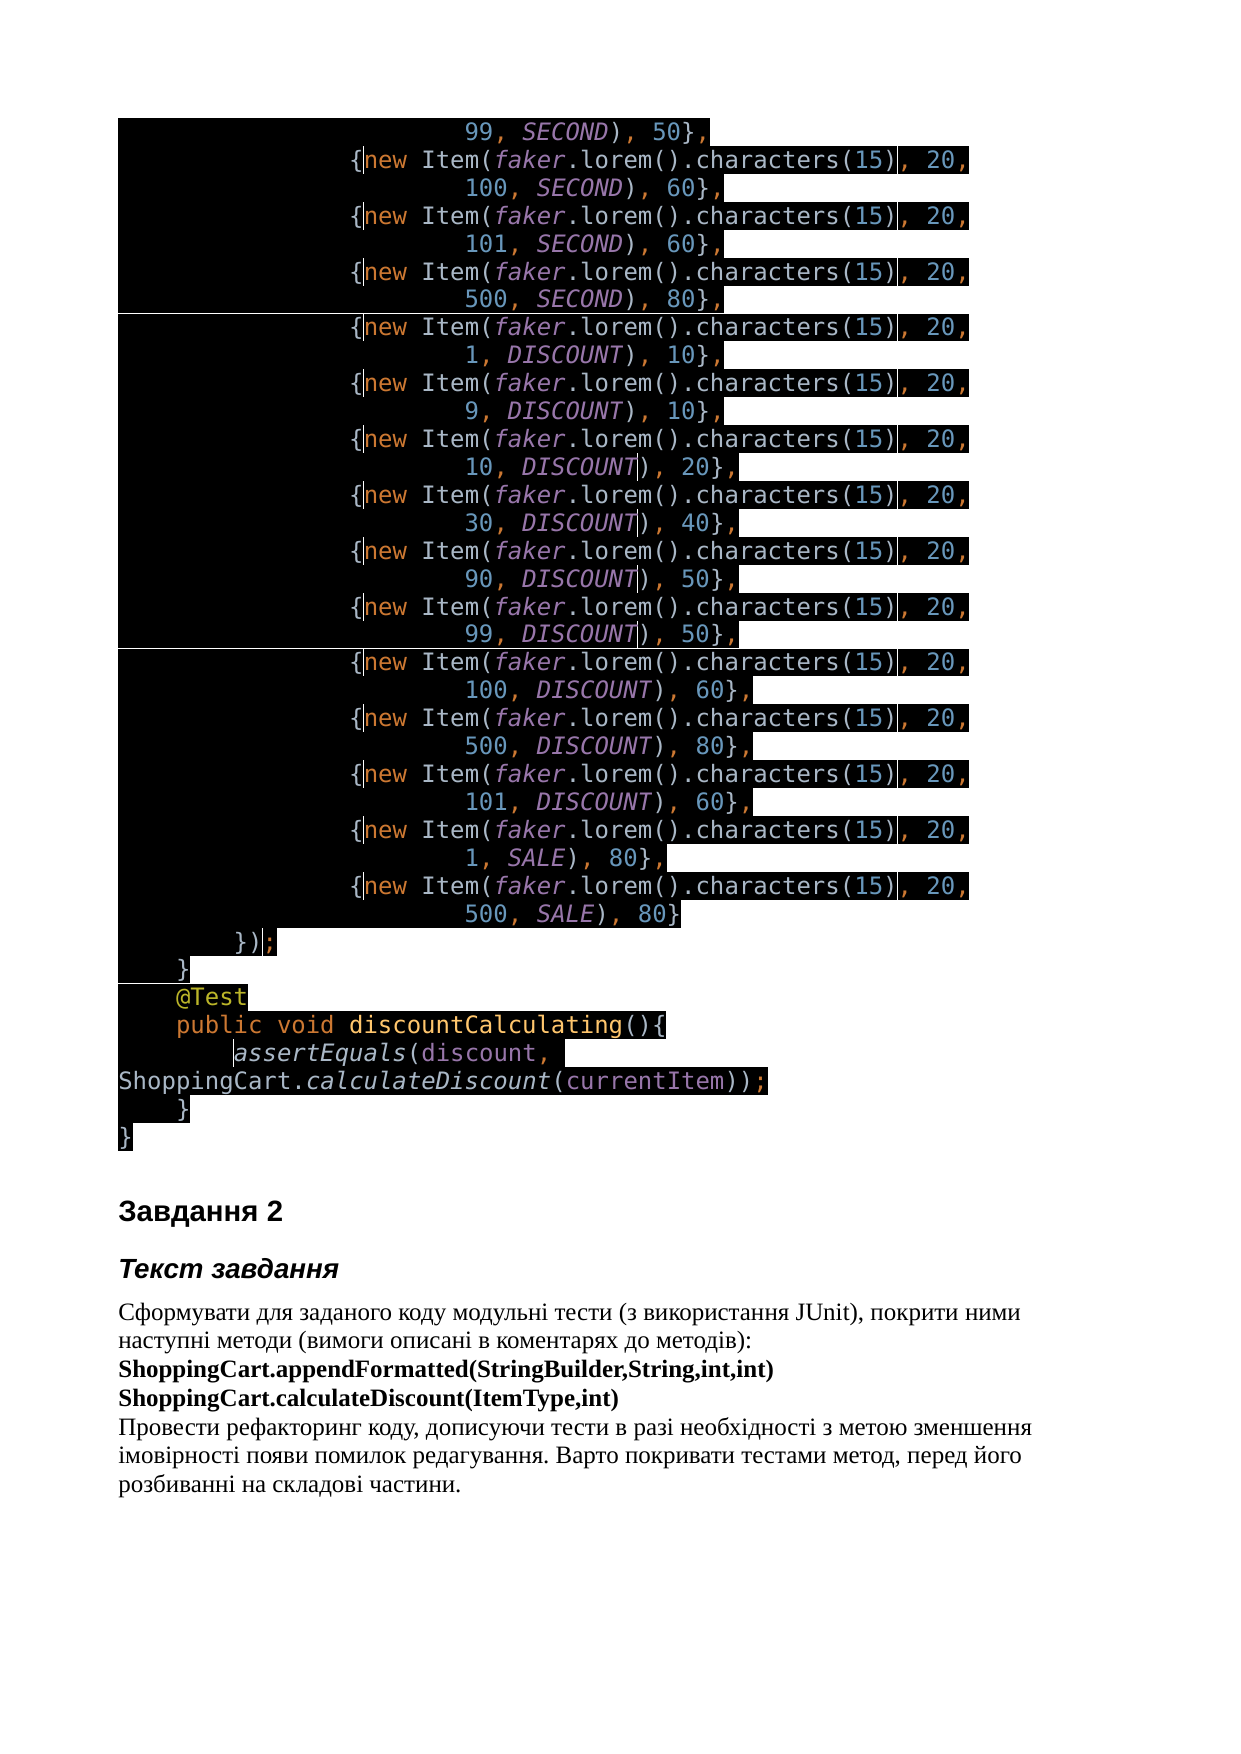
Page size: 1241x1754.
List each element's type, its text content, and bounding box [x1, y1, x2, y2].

text Провести рефакторинг коду, дописуючи тести в разі необхідності з метою зменшення імовірності появи помилок редагування. Варто покривати тестами метод, перед його [118, 1412, 1122, 1469]
text ShoppingCart.calculateDiscount(ItemType,int) [118, 1383, 1122, 1412]
text ShoppingCart.appendFormatted(StringBuilder,String,int,int) [118, 1354, 1122, 1383]
subtitle Завдання 2 [118, 1193, 1122, 1227]
text наступні методи (вимоги описані в коментарях до методів): [118, 1325, 1122, 1354]
text 99, SECOND), 50}, {new Item(faker.lorem().characters(15), 20, 100, SECOND), 60}, {new Item(faker.lorem().characters(15), 20, 101, SECOND), 60}, {new Item(faker.lorem().characters(15), 20, 500, SECOND), 80}, {new Item(faker.lorem().characters(15), 20, 1, DISCOUNT), 10}, {new Item(faker.lorem().characters(15), 20, 9, DISCOUNT), 10}, {new Item(faker.lorem().characters(15), 20, 10, DISCOUNT), 20}, {new Item(faker.lorem().characters(15), 20, 30, DISCOUNT), 40}, {new Item(faker.lorem().characters(15), 20, 90, DISCOUNT), 50}, {new Item(faker.lorem().characters(15), 20, 99, DISCOUNT), 50}, {new Item(faker.lorem().characters(15), 20, 100, DISCOUNT), 60}, {new Item(faker.lorem().characters(15), 20, 500, DISCOUNT), 80}, {new Item(faker.lorem().characters(15), 20, 101, DISCOUNT), 60}, {new Item(faker.lorem().characters(15), 20, 1, SALE), 80}, {new Item(faker.lorem().characters(15), 20, 500, SALE), 80} }); } @Test public void discountCalculating(){ assertEquals(discount, ShoppingCart.calculateDiscount(currentItem)); } } [118, 118, 1122, 1151]
text розбиванні на складові частини. [118, 1469, 1122, 1498]
text Сформувати для заданого коду модульні тести (з використання JUnit), покрити ними [118, 1297, 1122, 1325]
subtitle Текст завдання [118, 1252, 1122, 1284]
